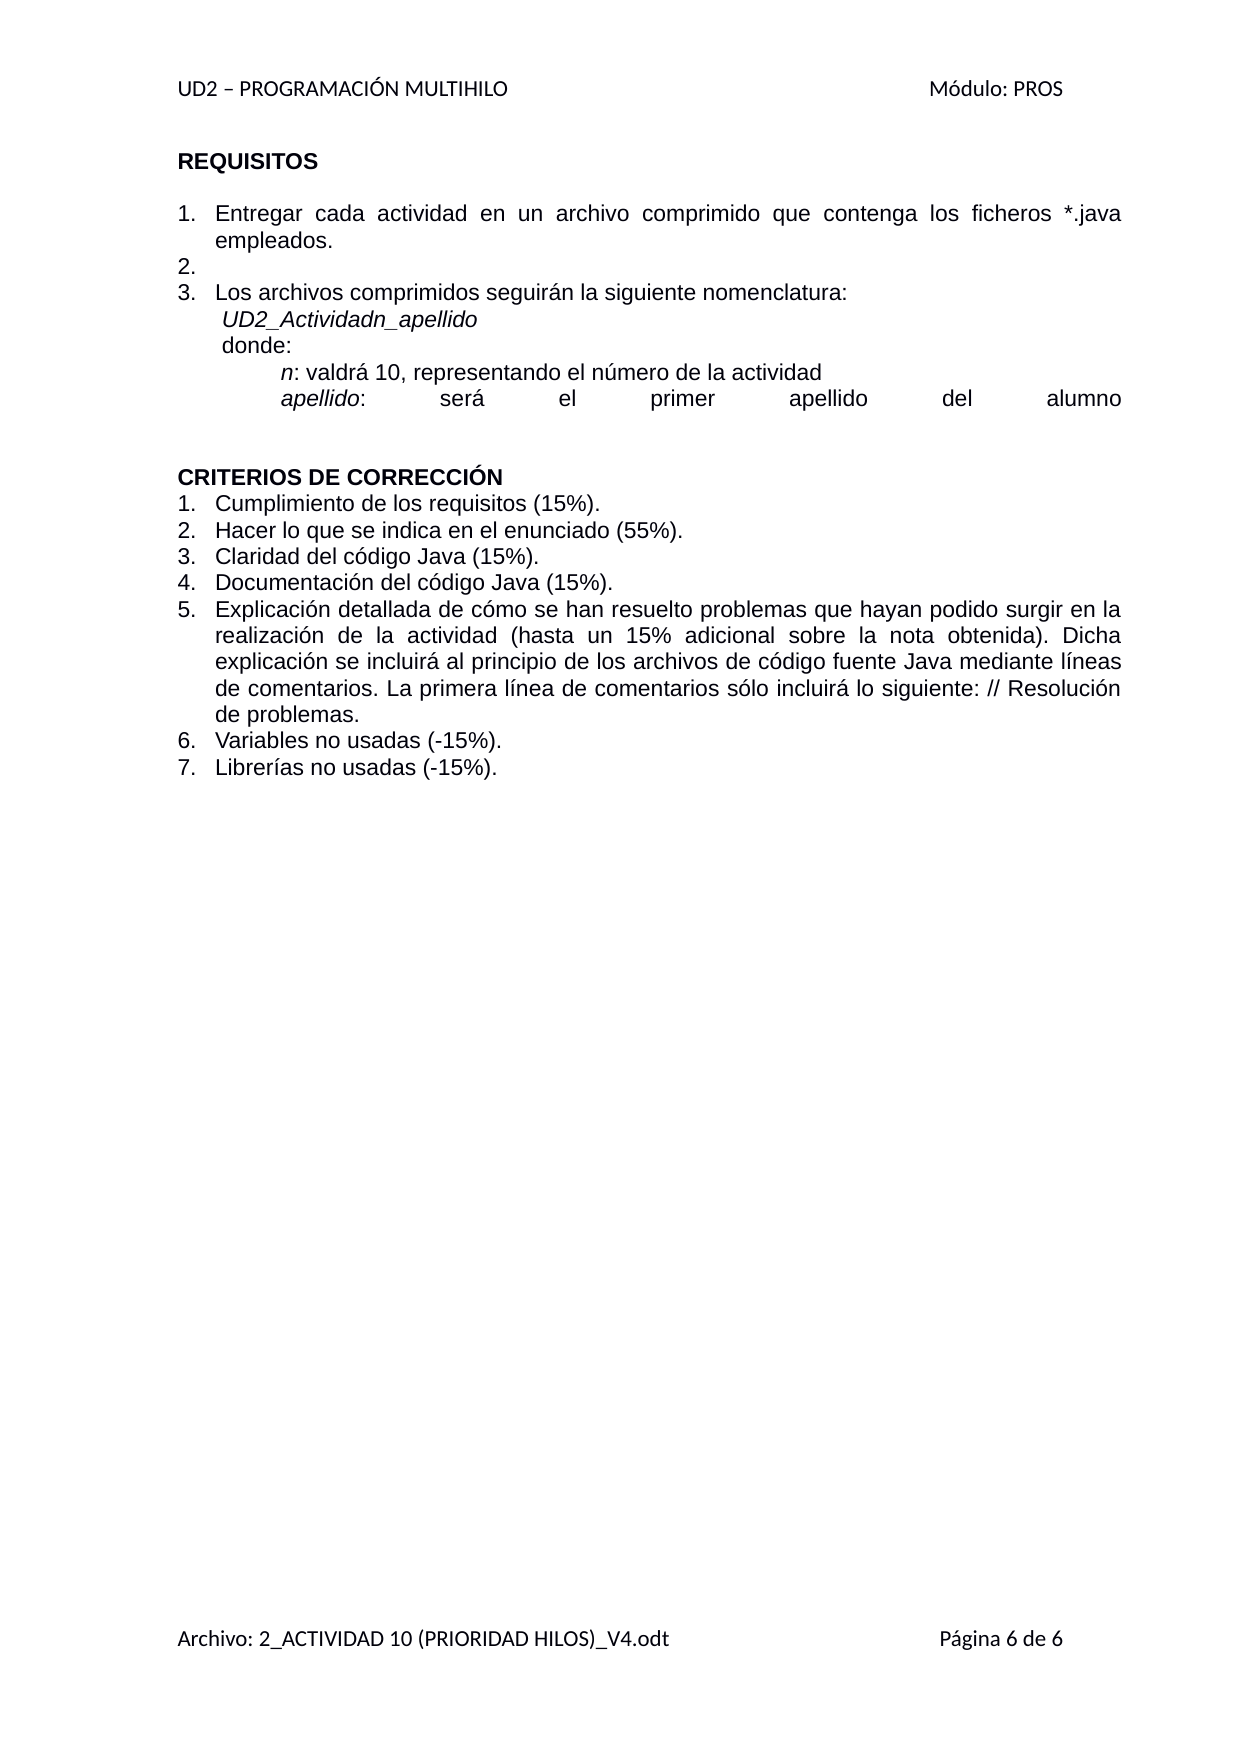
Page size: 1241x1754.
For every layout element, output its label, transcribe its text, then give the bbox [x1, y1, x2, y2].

list Librerías no usadas (-15%). [177, 754, 1122, 780]
text CRITERIOS DE CORRECCIÓN [177, 464, 1226, 490]
list Documentación del código Java (15%). [177, 569, 1226, 596]
list Explicación detallada de cómo se han resuelto problemas que hayan podido surgir en la realización de la actividad (hasta un 15% adicional sobre la nota obtenida). Dicha explicación se incluirá al principio de los archivos de código fuente Java mediante líneas de comentarios. La primera línea de comentarios sólo incluirá lo siguiente: // Resolución de problemas. [177, 596, 1122, 727]
text UD2_Actividadn_apellido [222, 306, 1122, 332]
list Cumplimiento de los requisitos (15%). [177, 490, 1226, 517]
text apellido: será el primer apellido del alumno [222, 385, 1122, 437]
list Los archivos comprimidos seguirán la siguiente nomenclatura: [177, 279, 1122, 306]
list Claridad del código Java (15%). [177, 543, 1226, 569]
text n: valdrá 10, representando el número de la actividad [222, 358, 1122, 385]
list Entregar cada actividad en un archivo comprimido que contenga los ficheros *.java empleados. [177, 200, 1122, 253]
list Hacer lo que se indica en el enunciado (55%). [177, 517, 1226, 543]
text donde: [222, 332, 1122, 358]
list Variables no usadas (-15%). [177, 727, 1122, 754]
text REQUISITOS [177, 148, 1226, 174]
